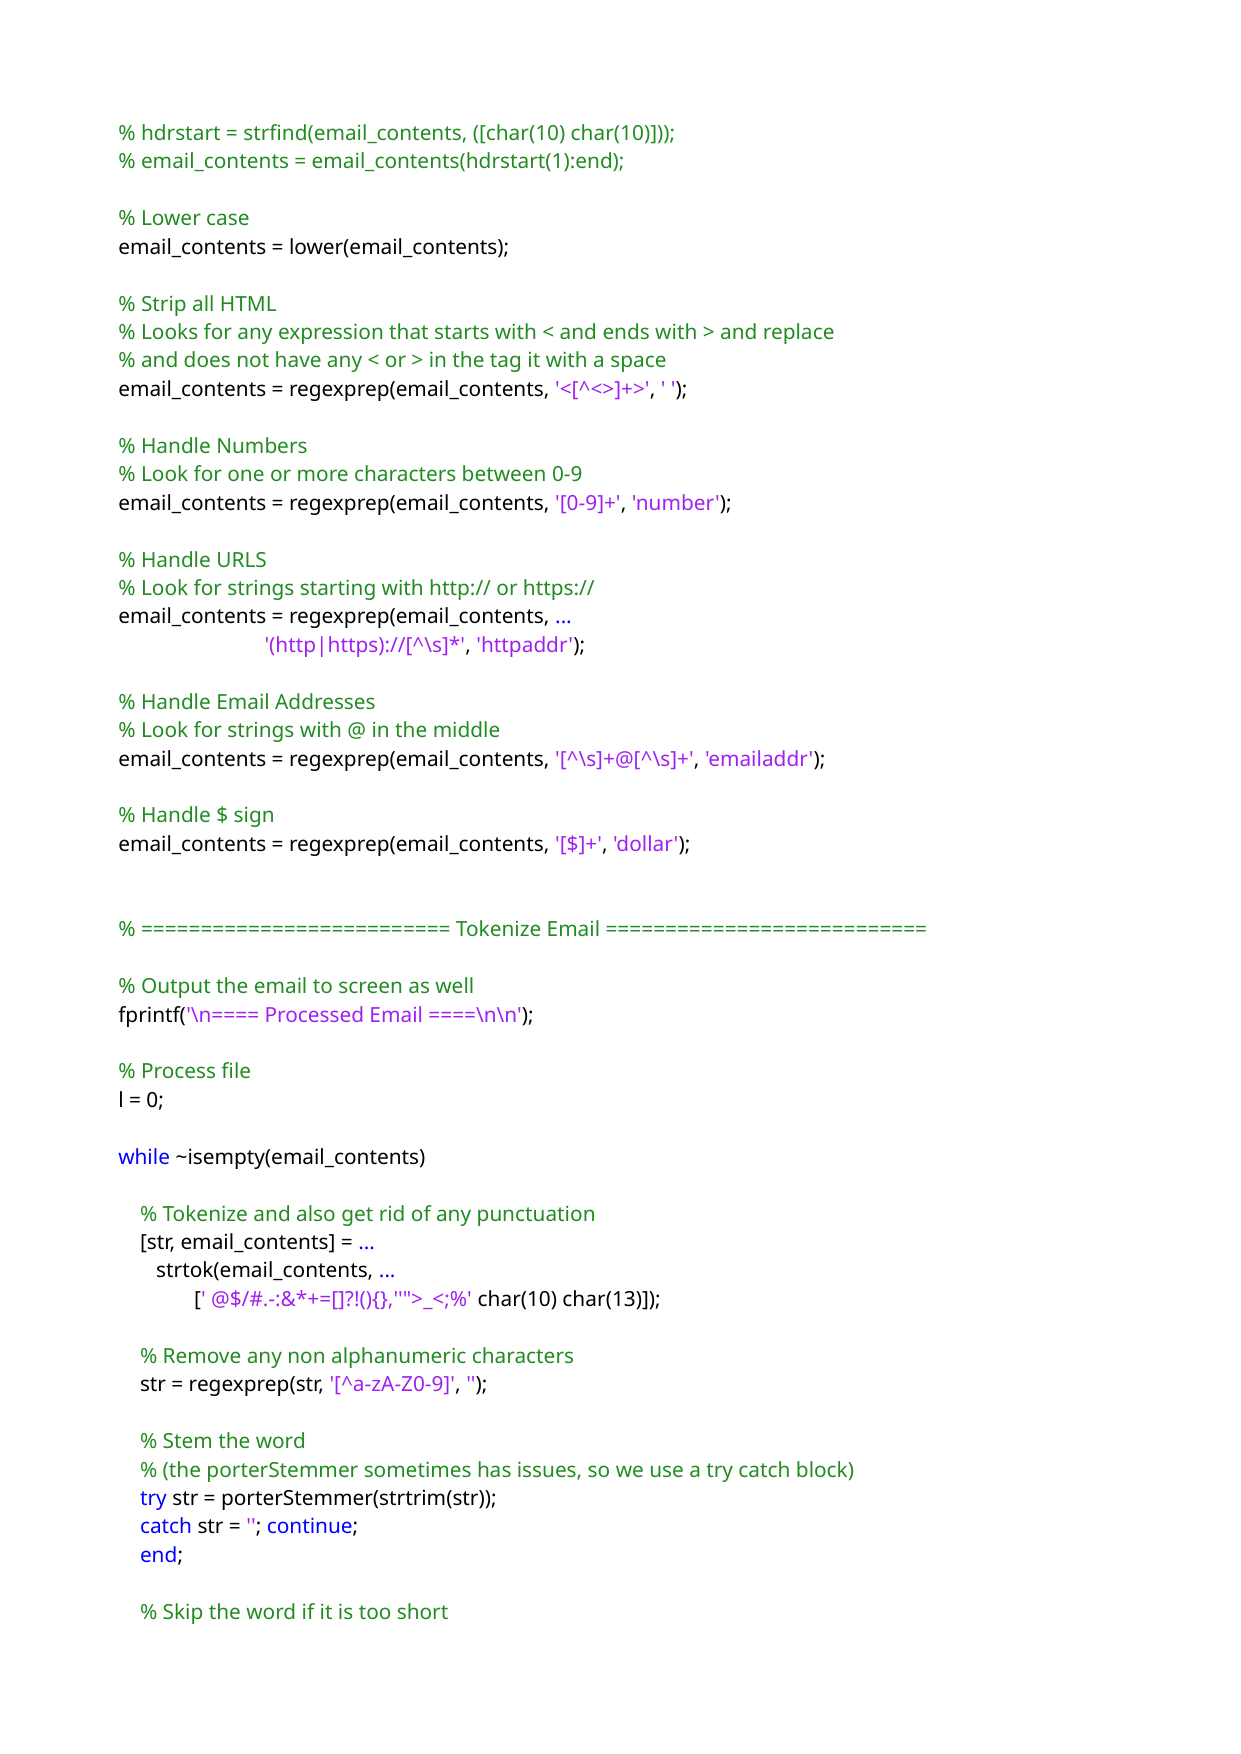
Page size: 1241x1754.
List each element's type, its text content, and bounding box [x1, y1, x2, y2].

text fprintf('\n==== Processed Email ====\n\n'); [118, 1000, 1122, 1028]
text % hdrstart = strfind(email_contents, ([char(10) char(10)])); [118, 118, 1122, 147]
text % (the porterStemmer sometimes has issues, so we use a try catch block) [118, 1455, 1122, 1483]
text % email_contents = email_contents(hdrstart(1):end); [118, 147, 1122, 175]
text % Handle URLS [118, 545, 1122, 573]
text try str = porterStemmer(strtrim(str)); [118, 1483, 1122, 1512]
text % Process file [118, 1057, 1122, 1085]
text % Looks for any expression that starts with < and ends with > and replace [118, 317, 1122, 346]
text % Skip the word if it is too short [118, 1597, 1122, 1625]
text % Look for strings with @ in the middle [118, 715, 1122, 744]
text while ~isempty(email_contents) [118, 1142, 1122, 1170]
text % Handle Numbers [118, 431, 1122, 459]
text end; [118, 1540, 1122, 1568]
text % Handle $ sign [118, 801, 1122, 829]
text % Output the email to screen as well [118, 971, 1122, 1000]
text % Remove any non alphanumeric characters [118, 1341, 1122, 1369]
text catch str = ''; continue; [118, 1512, 1122, 1540]
text email_contents = regexprep(email_contents, ... [118, 602, 1122, 630]
text % Look for strings starting with http:// or https:// [118, 573, 1122, 602]
text email_contents = regexprep(email_contents, '<[^<>]+>', ' '); [118, 374, 1122, 402]
text % Stem the word [118, 1426, 1122, 1455]
text email_contents = regexprep(email_contents, '[$]+', 'dollar'); [118, 829, 1122, 857]
text [' @$/#.-:&*+=[]?!(){},''">_<;%' char(10) char(13)]); [118, 1284, 1122, 1312]
text '(http|https)://[^\s]*', 'httpaddr'); [118, 630, 1122, 658]
text str = regexprep(str, '[^a-zA-Z0-9]', ''); [118, 1369, 1122, 1398]
text % ========================== Tokenize Email =========================== [118, 914, 1122, 943]
text strtok(email_contents, ... [118, 1256, 1122, 1284]
text % Lower case [118, 203, 1122, 232]
text % Look for one or more characters between 0-9 [118, 459, 1122, 488]
text email_contents = regexprep(email_contents, '[^\s]+@[^\s]+', 'emailaddr'); [118, 744, 1122, 772]
text % Strip all HTML [118, 289, 1122, 317]
text [str, email_contents] = ... [118, 1227, 1122, 1256]
text % Handle Email Addresses [118, 687, 1122, 715]
text email_contents = regexprep(email_contents, '[0-9]+', 'number'); [118, 488, 1122, 516]
text % Tokenize and also get rid of any punctuation [118, 1199, 1122, 1227]
text email_contents = lower(email_contents); [118, 232, 1122, 260]
text l = 0; [118, 1085, 1122, 1113]
text % and does not have any < or > in the tag it with a space [118, 346, 1122, 374]
